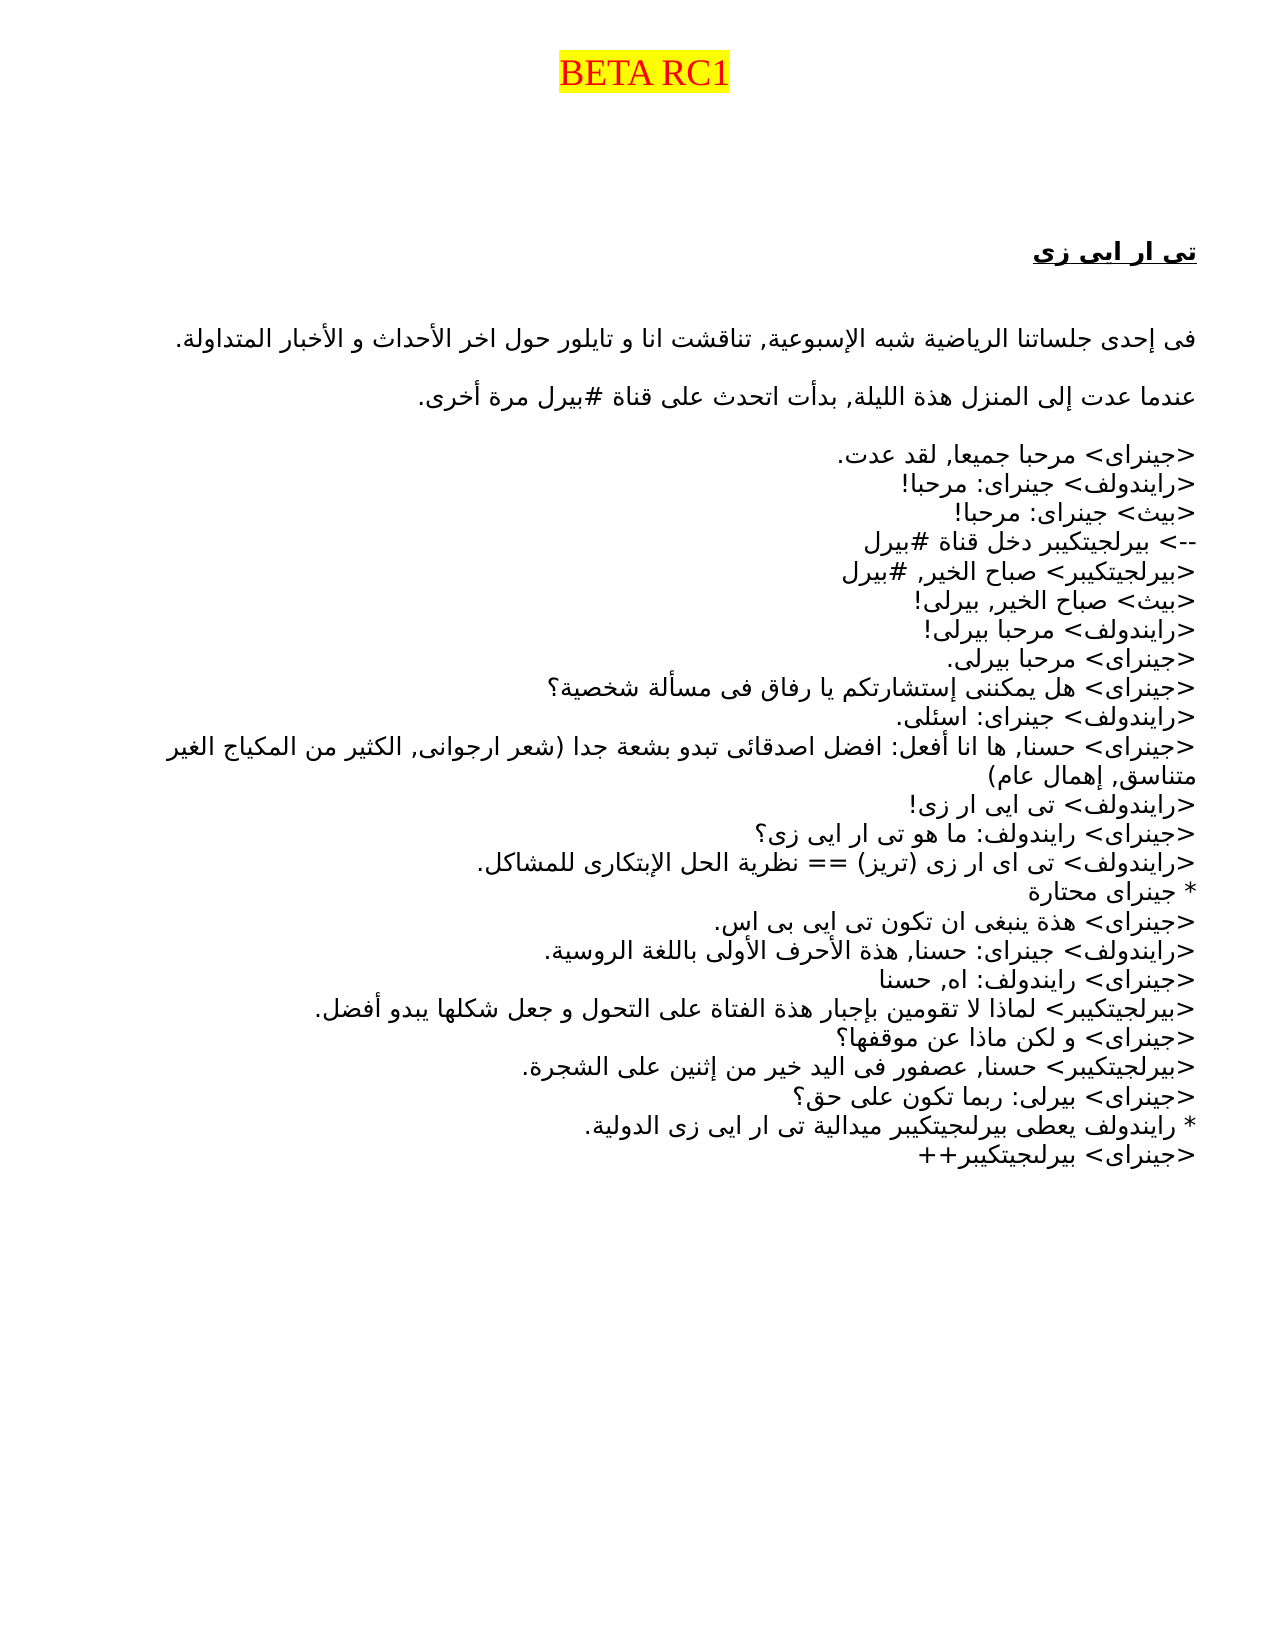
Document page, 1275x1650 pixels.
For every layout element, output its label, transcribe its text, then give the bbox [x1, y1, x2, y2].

text <بيث> جينراى: مرحبا! [92, 498, 1197, 528]
text <جينراى> و لكن ماذا عن موقفها؟ [92, 1023, 1197, 1053]
text <بيرلجيتكيبر> حسنا, عصفور فى اليد خير من إثنين على الشجرة. [92, 1053, 1197, 1082]
text * رايندولف يعطى بيرلىجيتكيبر ميدالية تى ار ايى زى الدولية. [92, 1111, 1197, 1140]
text <رايندولف> مرحبا بيرلى! [92, 615, 1197, 644]
text <رايندولف> تى اى ار زى (تريز) == نظرية الحل الإبتكارى للمشاكل. [92, 848, 1197, 878]
text <بيرلجيتكيبر> صباح الخير, #بيرل [92, 557, 1197, 586]
text <رايندولف> جينراى: حسنا, هذة الأحرف الأولى باللغة الروسية. [92, 936, 1197, 965]
text <بيث> صباح الخير, بيرلى! [92, 586, 1197, 615]
text <جينراى> مرحبا بيرلى. [92, 644, 1197, 673]
text <رايندولف> تى ايى ار زى! [92, 790, 1197, 819]
text <جينراى> هل يمكننى إستشارتكم يا رفاق فى مسألة شخصية؟ [92, 673, 1197, 703]
text * جينراى محتارة [92, 878, 1197, 907]
text فى إحدى جلساتنا الرياضية شبه الإسبوعية, تناقشت انا و تايلور حول اخر الأحداث و الأخبار المتداولة. [92, 324, 1197, 353]
text تى ار ايى زى [92, 238, 1197, 267]
text <جينراى> بيرلىجيتكيبر++ [92, 1140, 1197, 1169]
text <جينراى> رايندولف: اه, حسنا [92, 965, 1197, 994]
text <رايندولف> جينراى: اسئلى. [92, 703, 1197, 732]
text عندما عدت إلى المنزل هذة الليلة, بدأت اتحدث على قناة #بيرل مرة أخرى. [92, 382, 1197, 411]
text <جينراى> حسنا, ها انا أفعل: افضل اصدقائى تبدو بشعة جدا (شعر ارجوانى, الكثير من المكياج الغير متناسق, إهمال عام) [92, 732, 1197, 790]
text <بيرلجيتكيبر> لماذا لا تقومين بإجبار هذة الفتاة على التحول و جعل شكلها يبدو أفضل. [92, 994, 1197, 1023]
text <جينراى> بيرلى: ربما تكون على حق؟ [92, 1082, 1197, 1111]
text <جينراى> مرحبا جميعا, لقد عدت. [92, 440, 1197, 469]
text <جينراى> رايندولف: ما هو تى ار ايى زى؟ [92, 819, 1197, 848]
text --> بيرلجيتكيبر دخل قناة #بيرل [92, 528, 1197, 557]
text <جينراى> هذة ينبغى ان تكون تى ايى بى اس. [92, 907, 1197, 936]
text <رايندولف> جينراى: مرحبا! [92, 469, 1197, 498]
